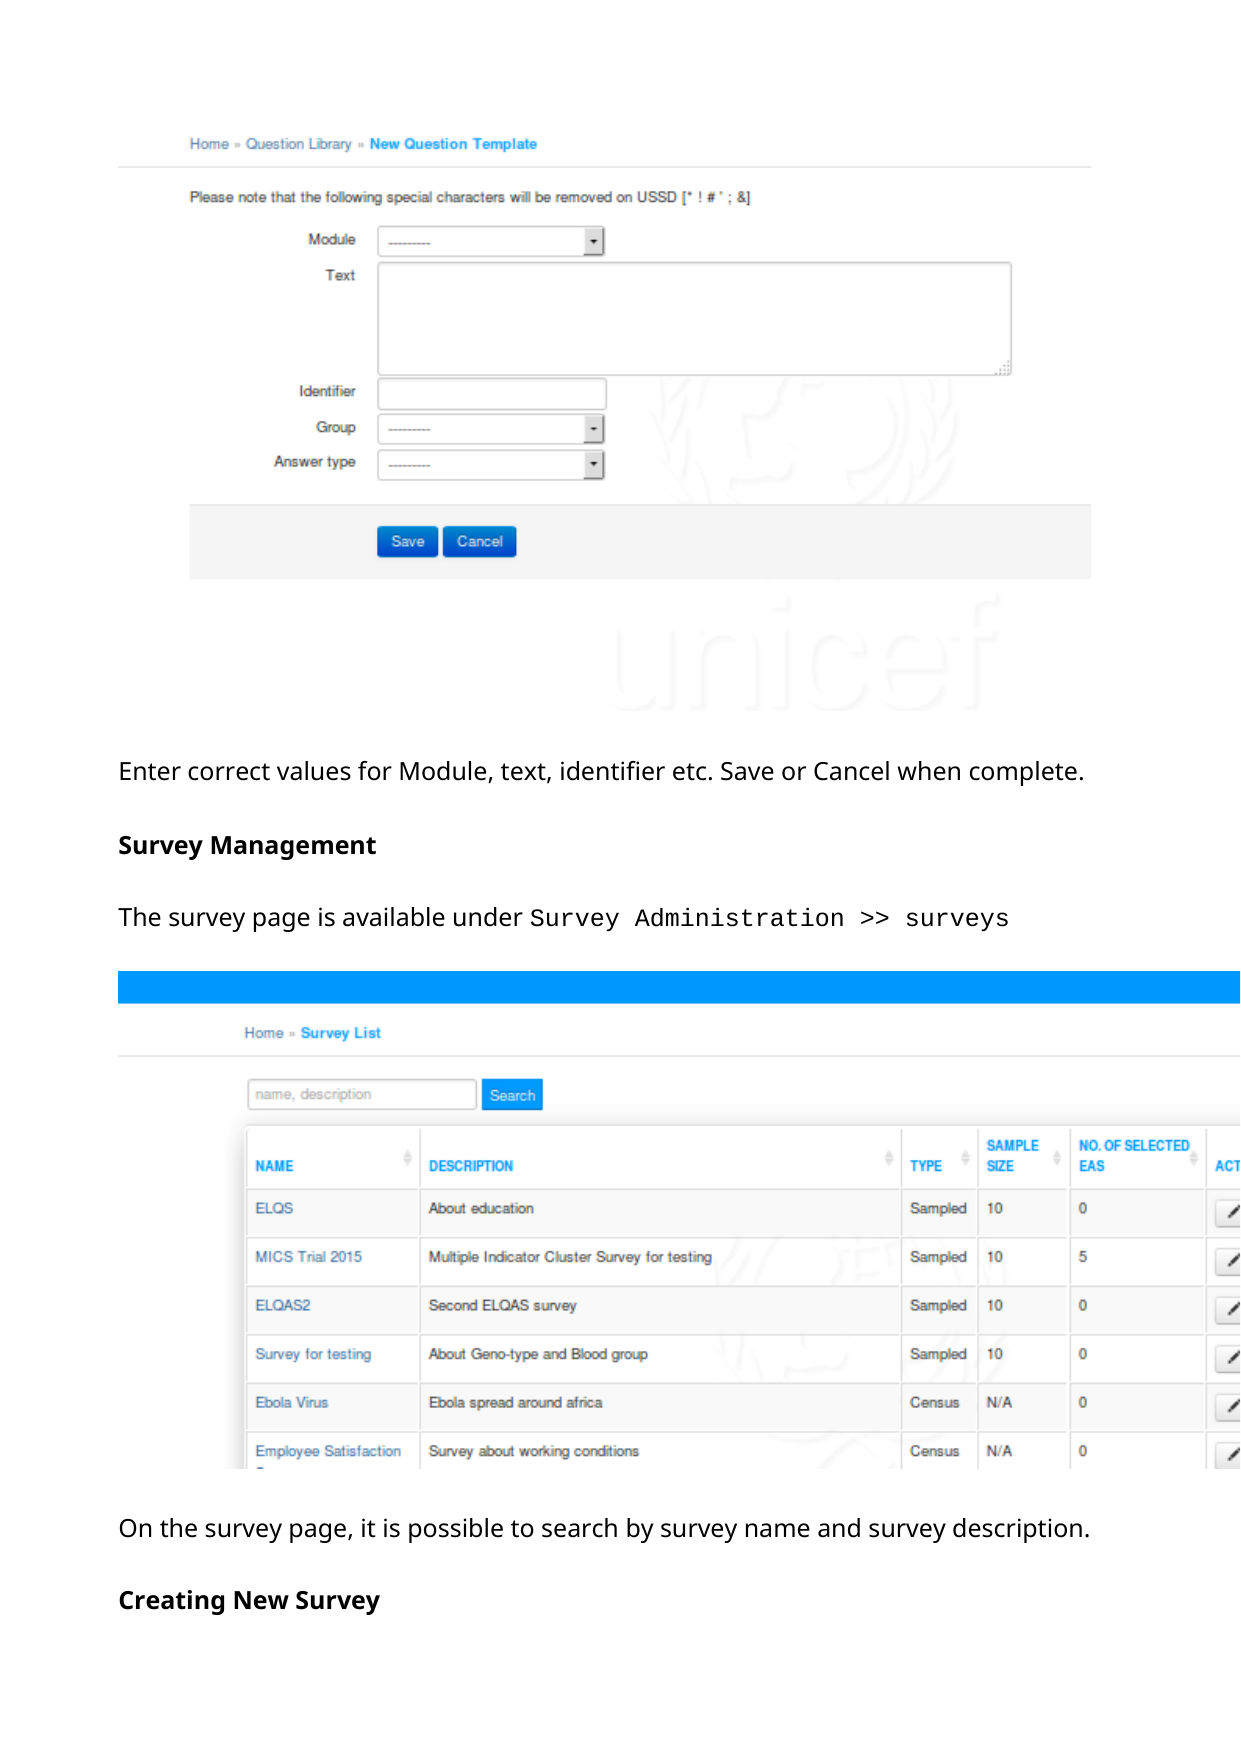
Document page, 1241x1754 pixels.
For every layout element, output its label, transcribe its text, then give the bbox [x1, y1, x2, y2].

text Survey Management [118, 828, 1122, 862]
text Enter correct values for Module, text, identifier etc. Save or Cancel when complete. [118, 753, 1122, 787]
text The survey page is available under Survey Administration >> surveys [118, 899, 1122, 934]
text On the survey page, it is possible to search by survey name and survey description. [118, 1511, 1122, 1545]
text Creating New Survey [118, 1583, 1122, 1617]
